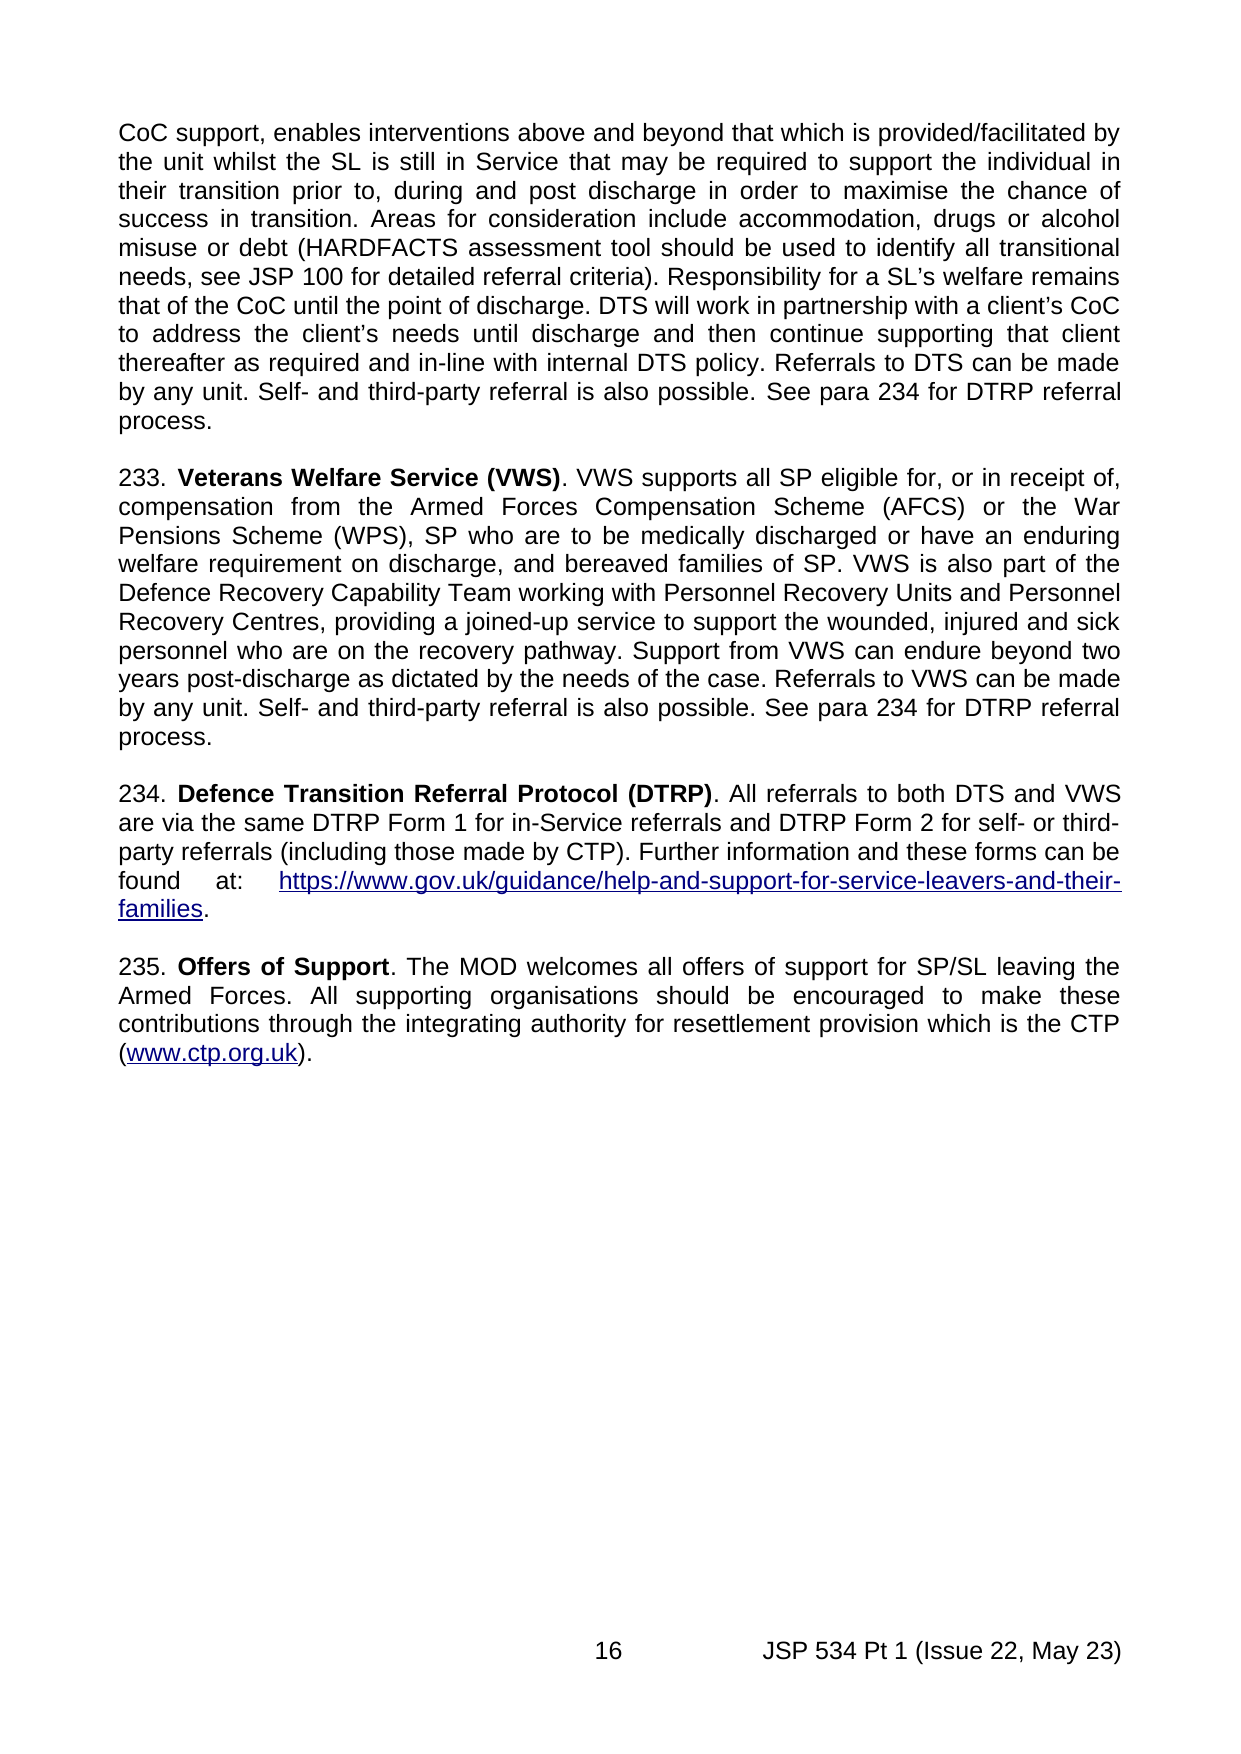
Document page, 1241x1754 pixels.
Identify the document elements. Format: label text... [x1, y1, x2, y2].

list Defence Transition Referral Protocol (DTRP). All referrals to both DTS and VWS are via the same DTRP Form 1 for in-Service referrals and DTRP Form 2 for self- or third-party referrals (including those made by CTP). Further information and these forms can be found at: https://www.gov.uk/guidance/help-and-support-for-service-leavers-and-their-families. [118, 779, 1122, 923]
list Offers of Support. The MOD welcomes all offers of support for SP/SL leaving the Armed Forces. All supporting organisations should be encouraged to make these contributions through the integrating authority for resettlement provision which is the CTP (www.ctp.org.uk). [118, 952, 1122, 1067]
list Veterans Welfare Service (VWS). VWS supports all SP eligible for, or in receipt of, compensation from the Armed Forces Compensation Scheme (AFCS) or the War Pensions Scheme (WPS), SP who are to be medically discharged or have an enduring welfare requirement on discharge, and bereaved families of SP. VWS is also part of the Defence Recovery Capability Team working with Personnel Recovery Units and Personnel Recovery Centres, providing a joined-up service to support the wounded, injured and sick personnel who are on the recovery pathway. Support from VWS can endure beyond two years post-discharge as dictated by the needs of the case. Referrals to VWS can be made by any unit. Self- and third-party referral is also possible. See para 234 for DTRP referral process. [118, 463, 1122, 751]
list CoC support, enables interventions above and beyond that which is provided/facilitated by the unit whilst the SL is still in Service that may be required to support the individual in their transition prior to, during and post discharge in order to maximise the chance of success in transition. Areas for consideration include accommodation, drugs or alcohol misuse or debt (HARDFACTS assessment tool should be used to identify all transitional needs, see JSP 100 for detailed referral criteria). Responsibility for a SL’s welfare remains that of the CoC until the point of discharge. DTS will work in partnership with a client’s CoC to address the client’s needs until discharge and then continue supporting that client thereafter as required and in-line with internal DTS policy. Referrals to DTS can be made by any unit. Self- and third-party referral is also possible. See para 234 for DTRP referral process. [118, 118, 1122, 434]
